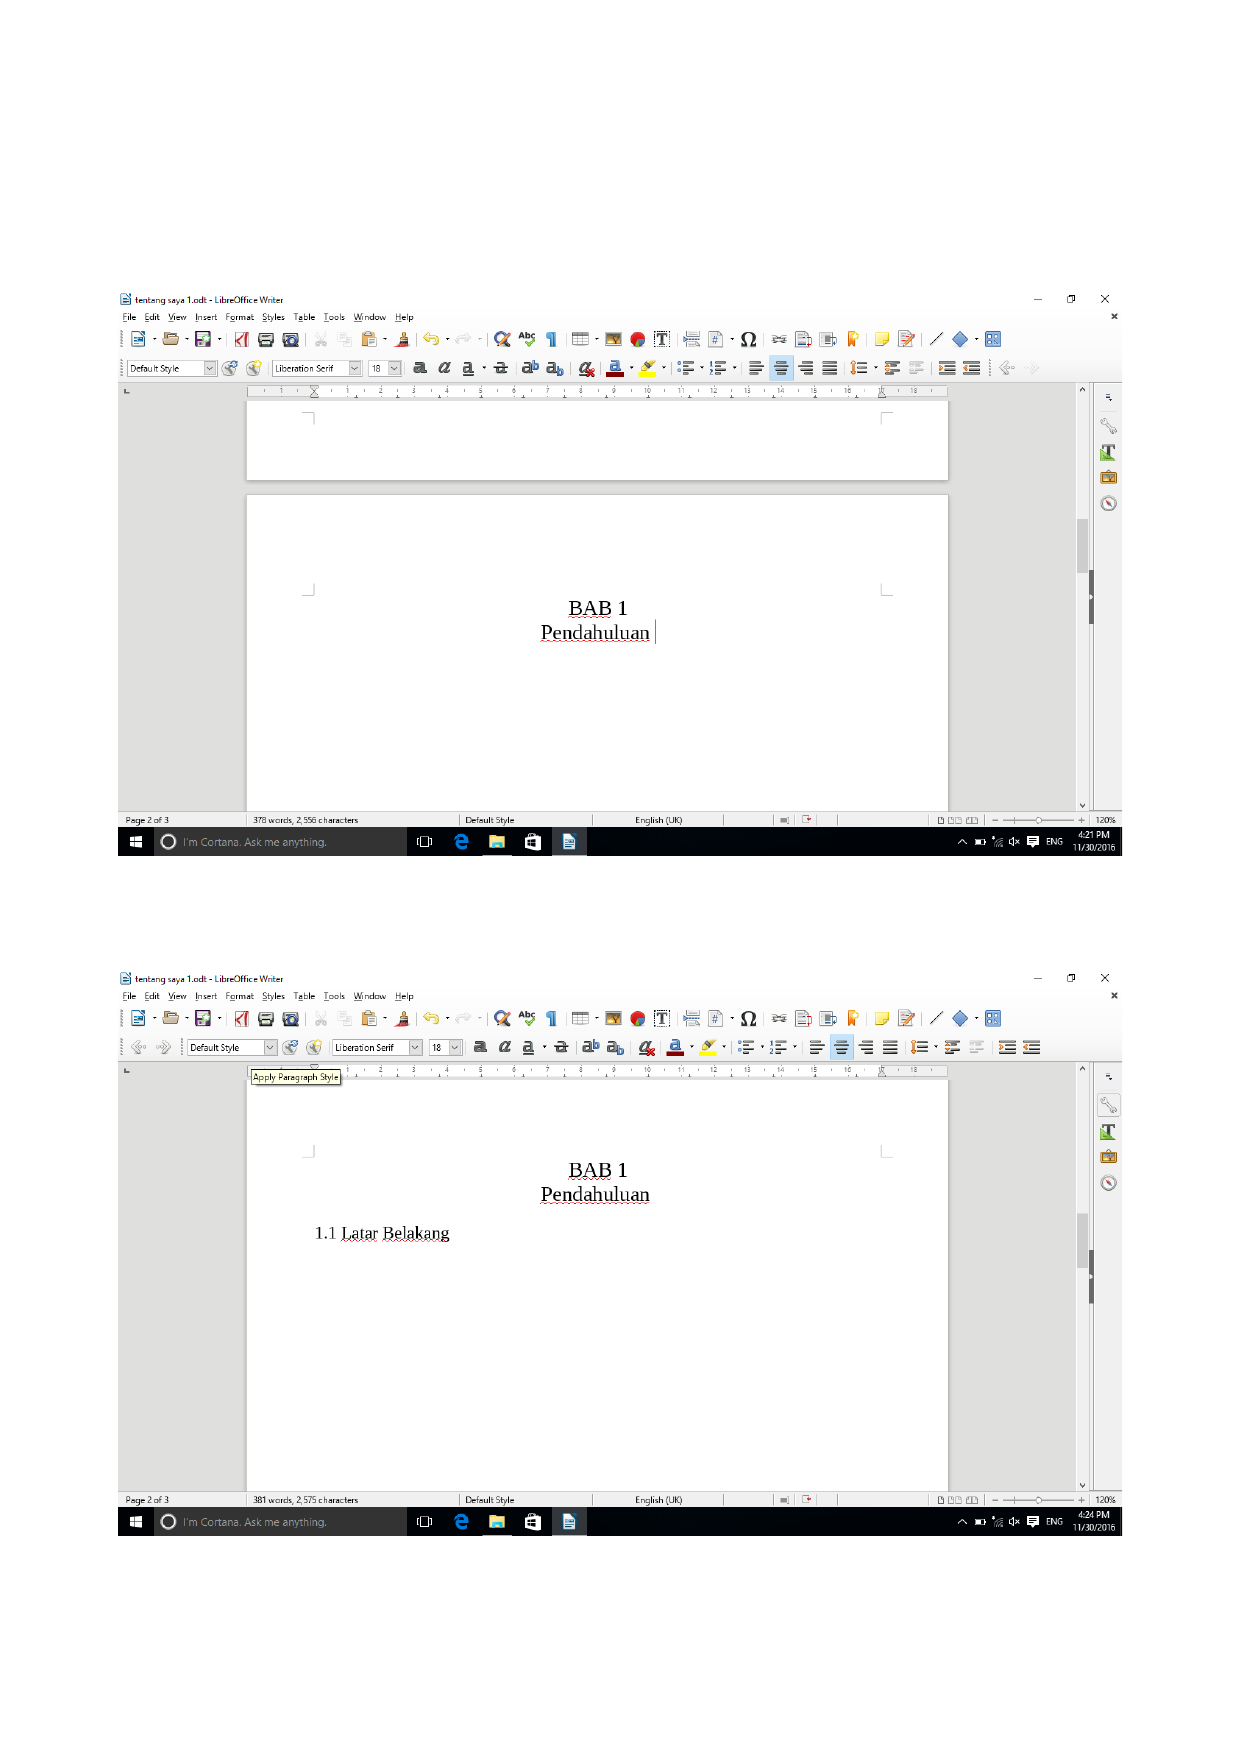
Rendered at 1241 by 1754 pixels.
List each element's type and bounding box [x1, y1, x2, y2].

picture [118, 291, 1123, 856]
picture [118, 970, 1123, 1536]
